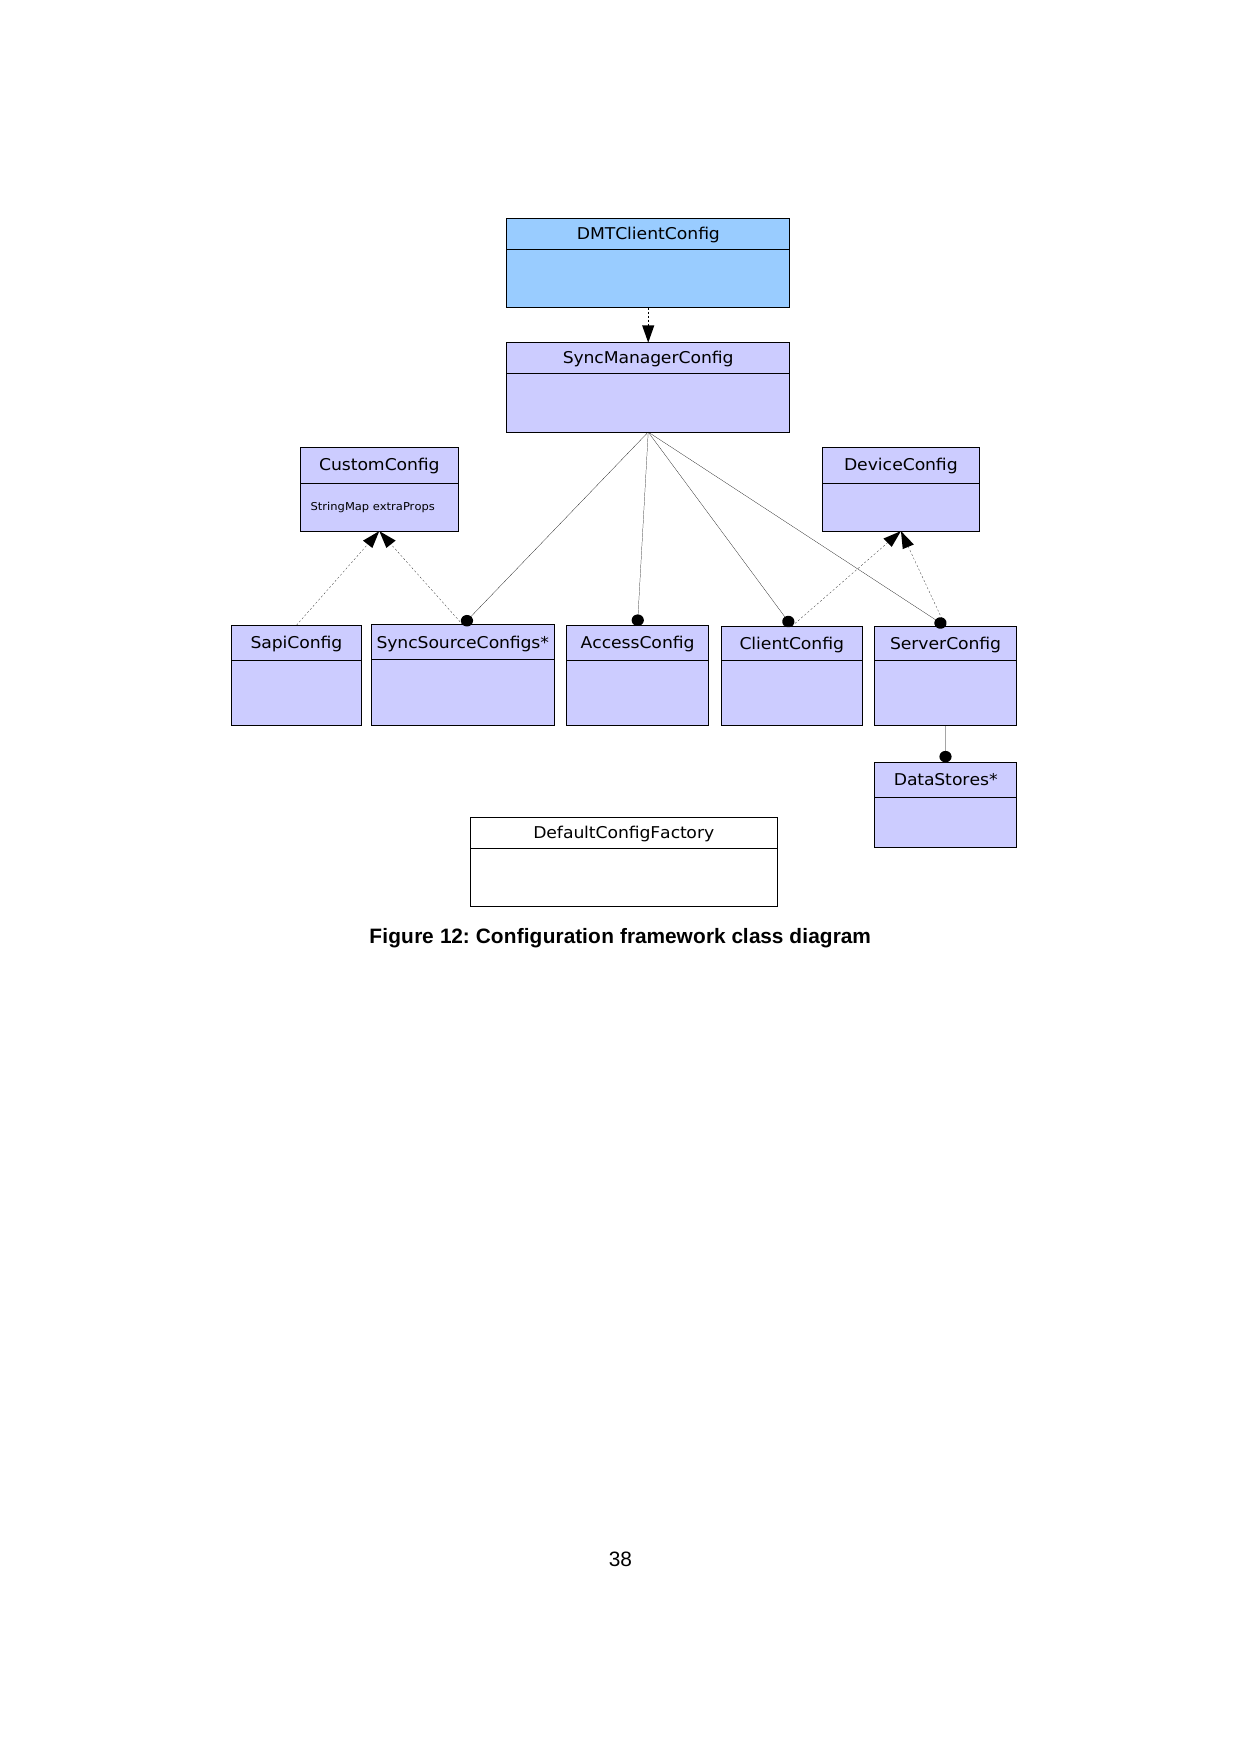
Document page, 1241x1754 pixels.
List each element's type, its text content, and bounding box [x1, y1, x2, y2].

text [179, 948, 1061, 1516]
text Figure 12: Configuration framework class diagram [179, 202, 1061, 948]
text [179, 177, 1061, 202]
